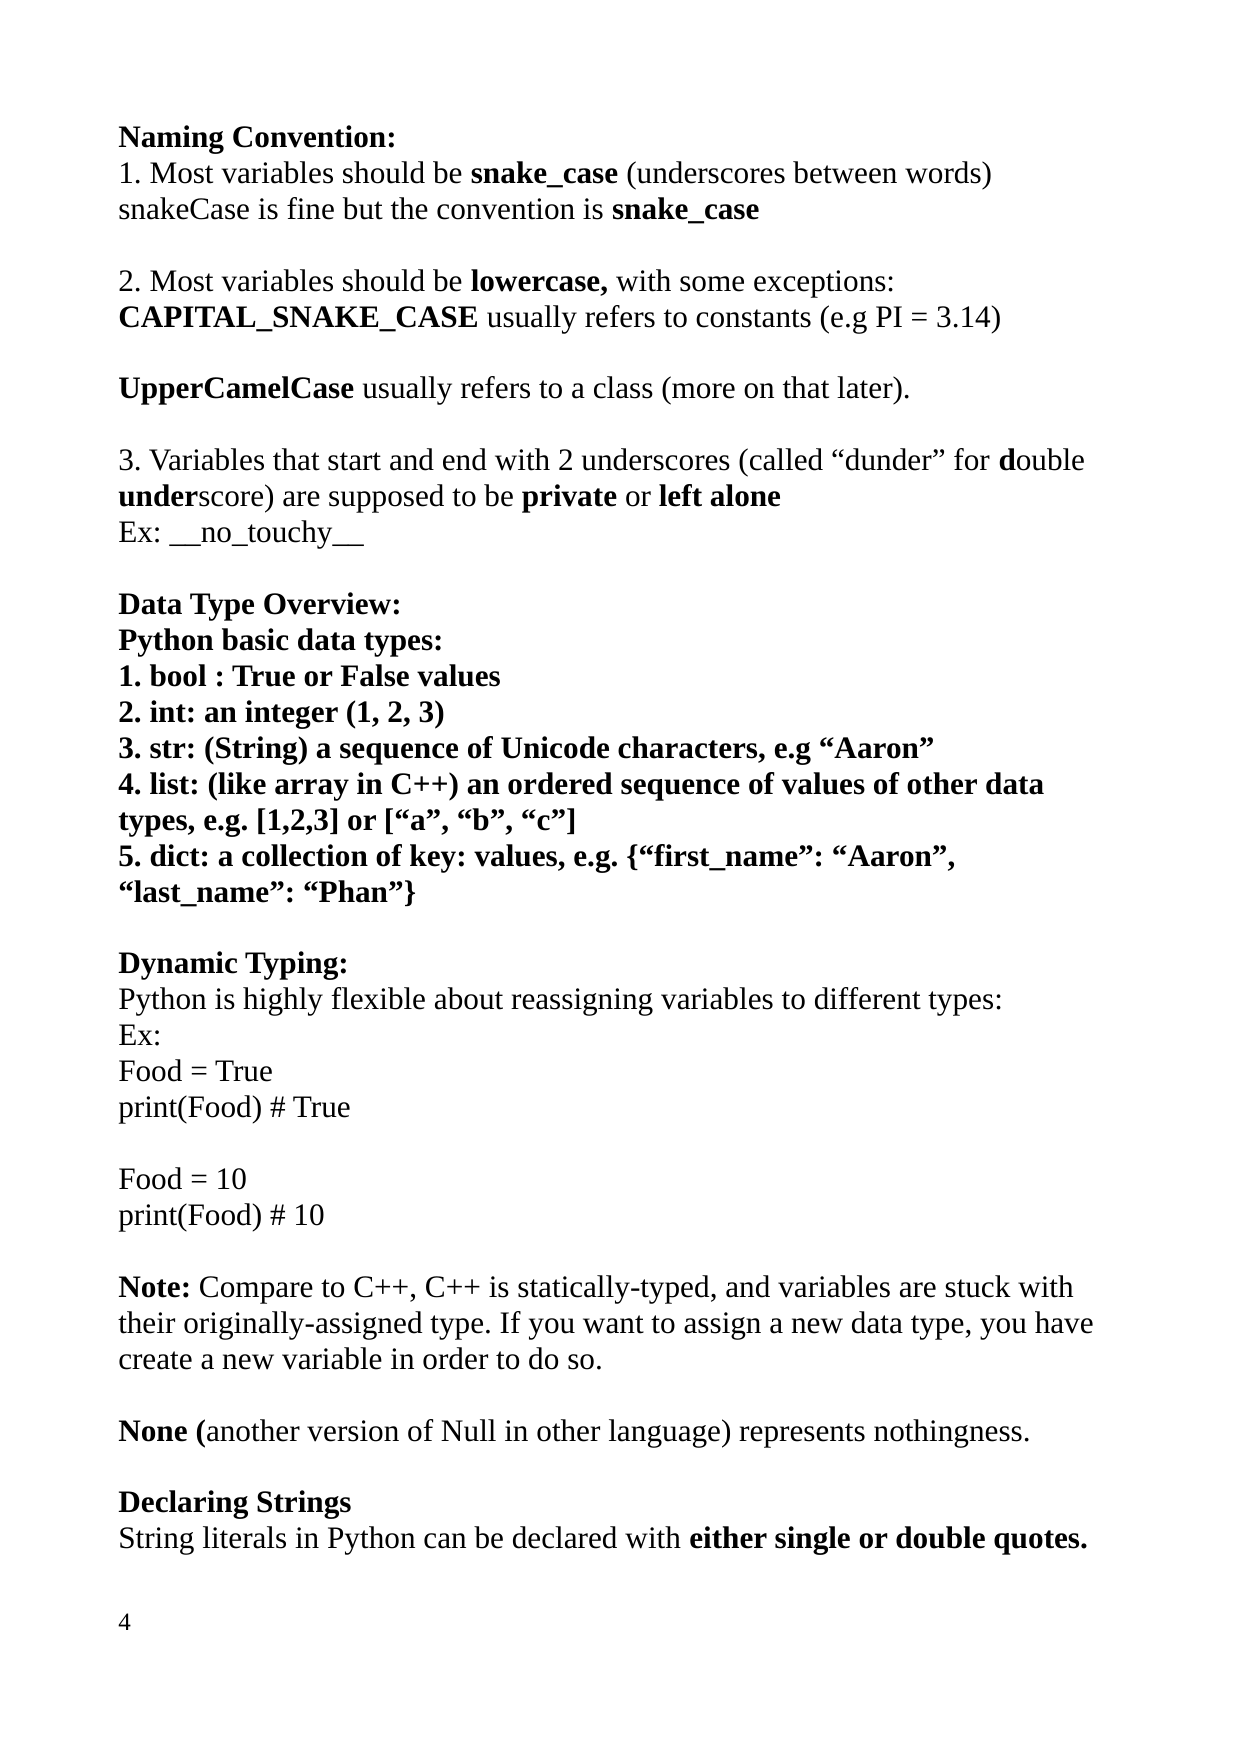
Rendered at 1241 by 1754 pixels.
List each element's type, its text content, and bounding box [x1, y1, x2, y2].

text Dynamic Typing: [118, 945, 1122, 981]
text UpperCamelCase usually refers to a class (more on that later). [118, 370, 1122, 406]
text Data Type Overview: [118, 585, 1122, 621]
text 1. bool : True or False values [118, 657, 1122, 693]
text Ex: [118, 1017, 1122, 1052]
text 2. int: an integer (1, 2, 3) [118, 693, 1122, 729]
text Declaring Strings [118, 1484, 1122, 1520]
text Python basic data types: [118, 621, 1122, 657]
text print(Food) # True [118, 1088, 1122, 1124]
text 5. dict: a collection of key: values, e.g. {“first_name”: “Aaron”, “last_name”: “Phan”} [118, 837, 1122, 909]
text String literals in Python can be declared with either single or double quotes. [118, 1520, 1122, 1556]
text None (another version of Null in other language) represents nothingness. [118, 1412, 1122, 1448]
text CAPITAL_SNAKE_CASE usually refers to constants (e.g PI = 3.14) [118, 298, 1122, 334]
text Python is highly flexible about reassigning variables to different types: [118, 981, 1122, 1017]
text 3. str: (String) a sequence of Unicode characters, e.g “Aaron” [118, 729, 1122, 765]
text Food = 10 [118, 1160, 1122, 1196]
text print(Food) # 10 [118, 1196, 1122, 1232]
text Food = True [118, 1052, 1122, 1088]
text 4. list: (like array in C++) an ordered sequence of values of other data types, e.g. [1,2,3] or [“a”, “b”, “c”] [118, 765, 1122, 837]
text 1. Most variables should be snake_case (underscores between words) [118, 154, 1122, 190]
text Note: Compare to C++, C++ is statically-typed, and variables are stuck with their originally-assigned type. If you want to assign a new data type, you have create a new variable in order to do so. [118, 1268, 1122, 1412]
text 2. Most variables should be lowercase, with some exceptions: [118, 262, 1122, 298]
text 3. Variables that start and end with 2 underscores (called “dunder” for double underscore) are supposed to be private or left alone Ex: __no_touchy__ [118, 442, 1122, 549]
text snakeCase is fine but the convention is snake_case [118, 190, 1122, 226]
text Naming Convention: [118, 118, 1122, 154]
